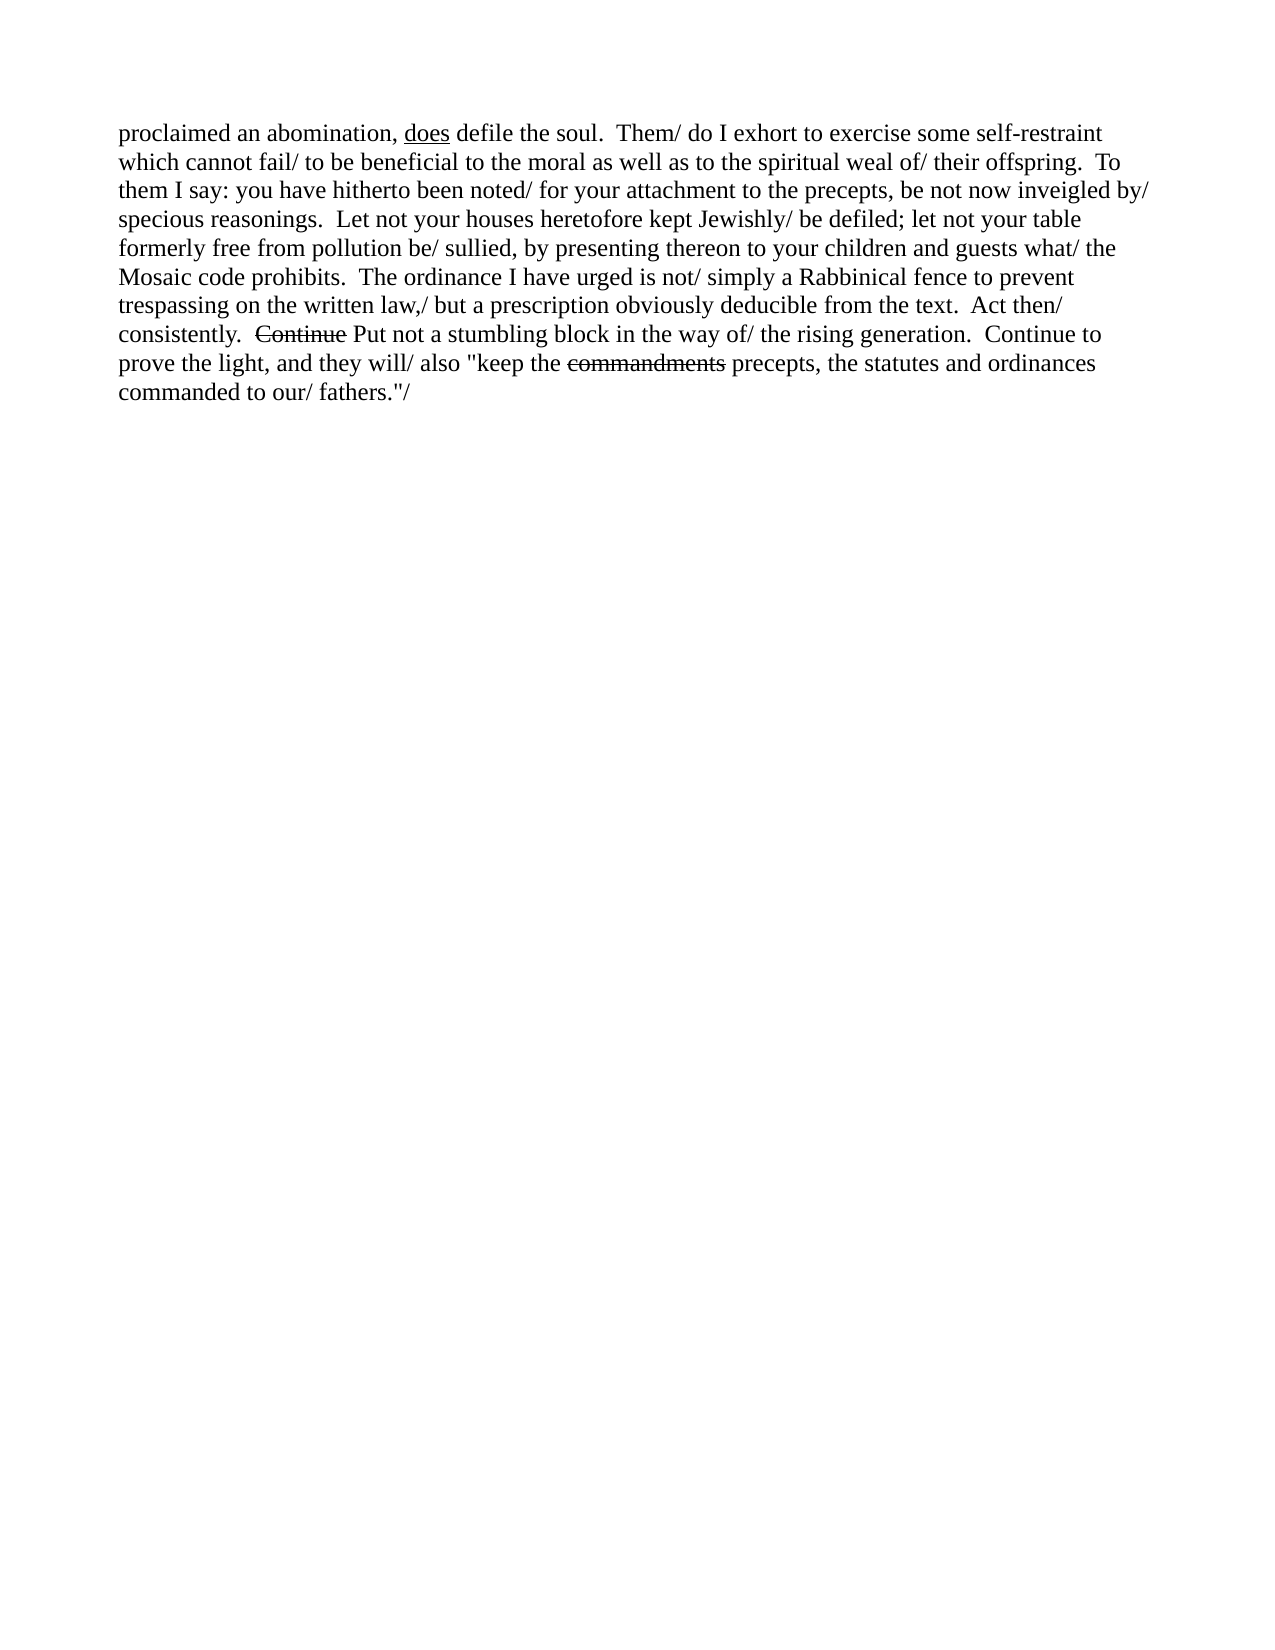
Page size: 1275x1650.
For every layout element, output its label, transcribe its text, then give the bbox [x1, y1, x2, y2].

text proclaimed an abomination, does defile the soul. Them/ do I exhort to exercise some self-restraint which cannot fail/ to be beneficial to the moral as well as to the spiritual weal of/ their offspring. To them I say: you have hitherto been noted/ for your attachment to the precepts, be not now inveigled by/ specious reasonings. Let not your houses heretofore kept Jewishly/ be defiled; let not your table formerly free from pollution be/ sullied, by presenting thereon to your children and guests what/ the Mosaic code prohibits. The ordinance I have urged is not/ simply a Rabbinical fence to prevent trespassing on the written law,/ but a prescription obviously deducible from the text. Act then/ consistently. Continue Put not a stumbling block in the way of/ the rising generation. Continue to prove the light, and they will/ also "keep the commandments precepts, the statutes and ordinances commanded to our/ fathers."/ [118, 118, 1157, 406]
